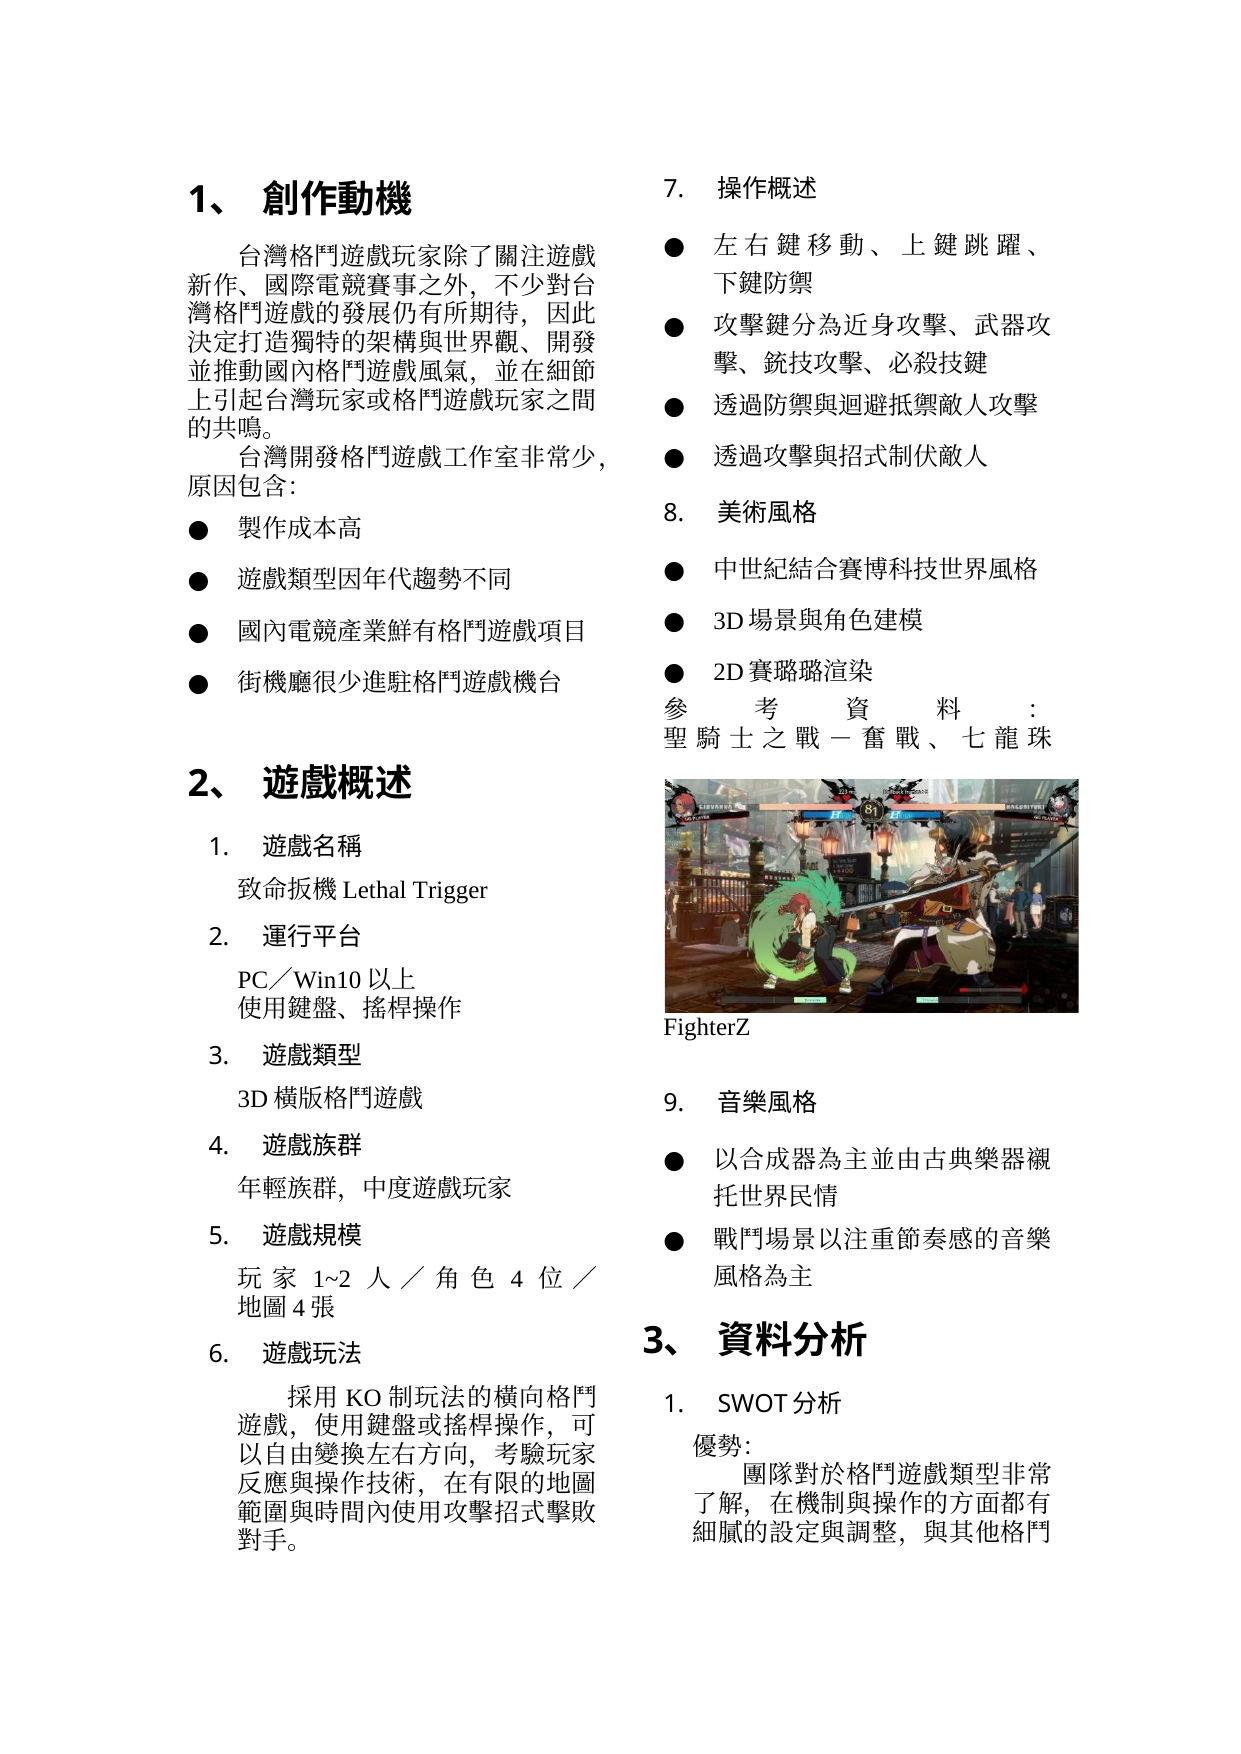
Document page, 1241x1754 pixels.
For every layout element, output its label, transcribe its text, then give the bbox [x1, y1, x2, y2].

list 街機廳很少進駐格鬥遊戲機台 [187, 654, 598, 706]
subtitle 遊戲規模 [187, 1215, 598, 1251]
list 攻擊鍵分為近身攻擊、武器攻擊、銃技攻擊、必殺技鍵 [663, 297, 1053, 377]
table_header [847, 1041, 1053, 1070]
subtitle 遊戲玩法 [187, 1334, 598, 1370]
subtitle 資料分析 [642, 1310, 1053, 1364]
list 左右鍵移動、上鍵跳躍、 下鍵防禦 [663, 217, 1053, 297]
list 戰鬥場景以注重節奏感的音樂風格為主 [663, 1211, 1053, 1291]
list 遊戲類型因年代趨勢不同 [187, 552, 598, 603]
subtitle 創作動機 [187, 169, 598, 223]
list 3D場景與角色建模 [663, 592, 1053, 644]
list 2D賽璐璐渲染 [663, 644, 1053, 695]
picture [664, 779, 1079, 1013]
subtitle 遊戲概述 [187, 753, 598, 808]
text PC／Win10以上 [187, 965, 598, 994]
text 致命扳機Lethal Trigger [187, 875, 598, 904]
list 以合成器為主並由古典樂器襯托世界民情 [663, 1131, 1053, 1211]
text 3D橫版格鬥遊戲 [187, 1084, 598, 1113]
text 玩家1~2人／角色4位／ 地圖4張 [237, 1264, 598, 1321]
text 優勢： [642, 1432, 1053, 1461]
list 中世紀結合賽博科技世界風格 [663, 541, 1053, 592]
list 透過防禦與迴避抵禦敵人攻擊 [663, 377, 1053, 429]
subtitle 美術風格 [642, 492, 1053, 529]
table_header [642, 1041, 847, 1070]
subtitle 音樂風格 [642, 1082, 1053, 1118]
text 台灣開發格鬥遊戲工作室非常少，原因包含： [187, 443, 598, 501]
list 國內電競產業鮮有格鬥遊戲項目 [187, 603, 598, 654]
subtitle 遊戲名稱 [187, 826, 598, 863]
text 使用鍵盤、搖桿操作 [187, 994, 598, 1023]
subtitle 遊戲族群 [187, 1125, 598, 1161]
list 製作成本高 [187, 501, 598, 552]
text 參考資料： 聖騎士之戰－奮戰、七龍珠FighterZ [663, 695, 1053, 1041]
list 透過攻擊與招式制伏敵人 [663, 429, 1053, 480]
subtitle SWOT分析 [642, 1383, 1053, 1419]
subtitle 運行平台 [187, 916, 598, 953]
text 年輕族群，中度遊戲玩家 [187, 1174, 598, 1203]
text 台灣格鬥遊戲玩家除了關注遊戲新作、國際電競賽事之外，不少對台灣格鬥遊戲的發展仍有所期待，因此決定打造獨特的架構與世界觀、開發並推動國內格鬥遊戲風氣，並在細節上引起台灣玩家或格鬥遊戲玩家之間的共鳴。 [187, 242, 598, 443]
text 採用KO制玩法的橫向格鬥遊戲，使用鍵盤或搖桿操作，可以自由變換左右方向，考驗玩家反應與操作技術，在有限的地圖範圍與時間內使用攻擊招式擊敗對手。 [237, 1383, 598, 1555]
text 團隊對於格鬥遊戲類型非常了解，在機制與操作的方面都有細膩的設定與調整，與其他格鬥 [692, 1461, 1053, 1547]
subtitle 遊戲類型 [187, 1035, 598, 1071]
subtitle 操作概述 [642, 169, 1053, 205]
